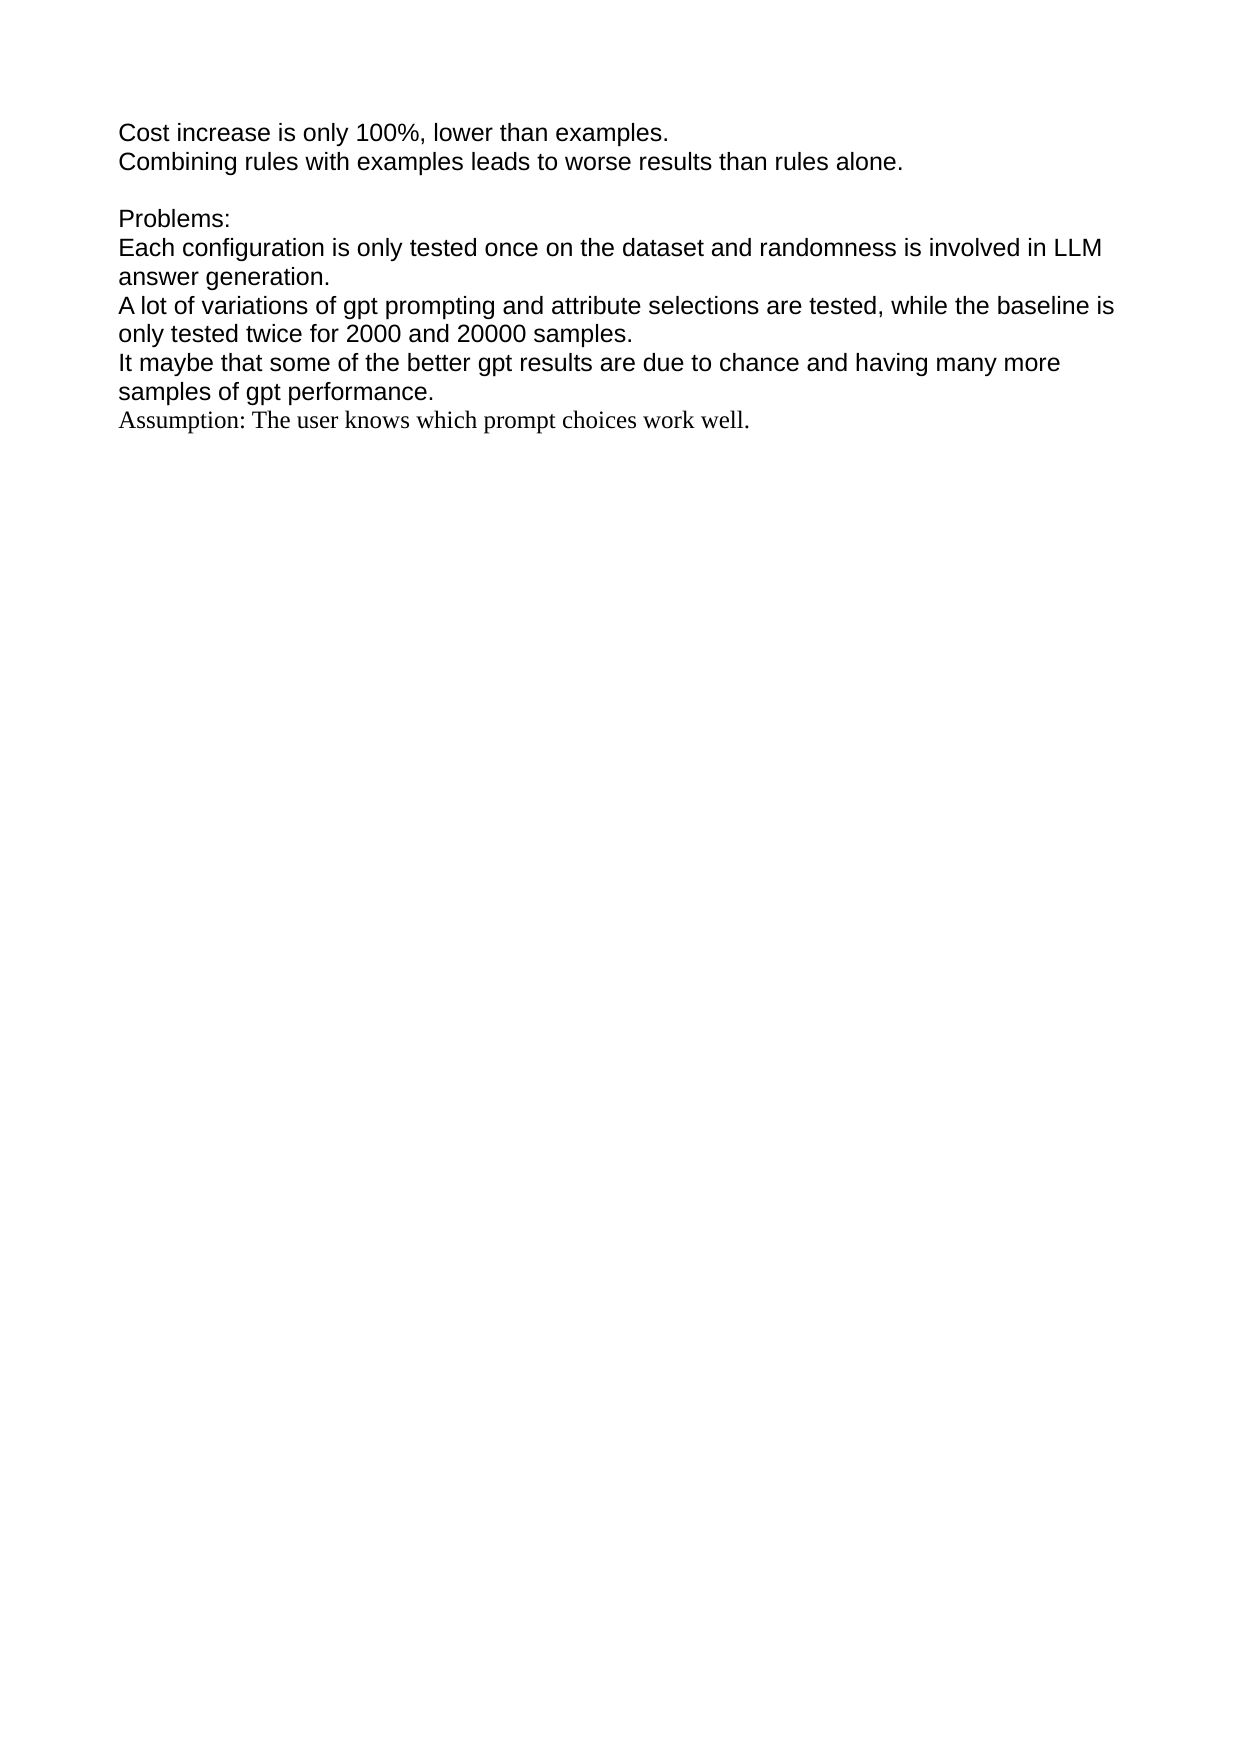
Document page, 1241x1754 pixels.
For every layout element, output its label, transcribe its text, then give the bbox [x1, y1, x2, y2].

text Assumption: The user knows which prompt choices work well. [118, 406, 1122, 434]
text It maybe that some of the better gpt results are due to chance and having many more samples of gpt performance. [118, 348, 1122, 406]
text Cost increase is only 100%, lower than examples. Combining rules with examples leads to worse results than rules alone. [118, 118, 1122, 176]
text A lot of variations of gpt prompting and attribute selections are tested, while the baseline is only tested twice for 2000 and 20000 samples. [118, 291, 1122, 348]
text Problems: Each configuration is only tested once on the dataset and randomness is involved in LLM answer generation. [118, 204, 1122, 291]
